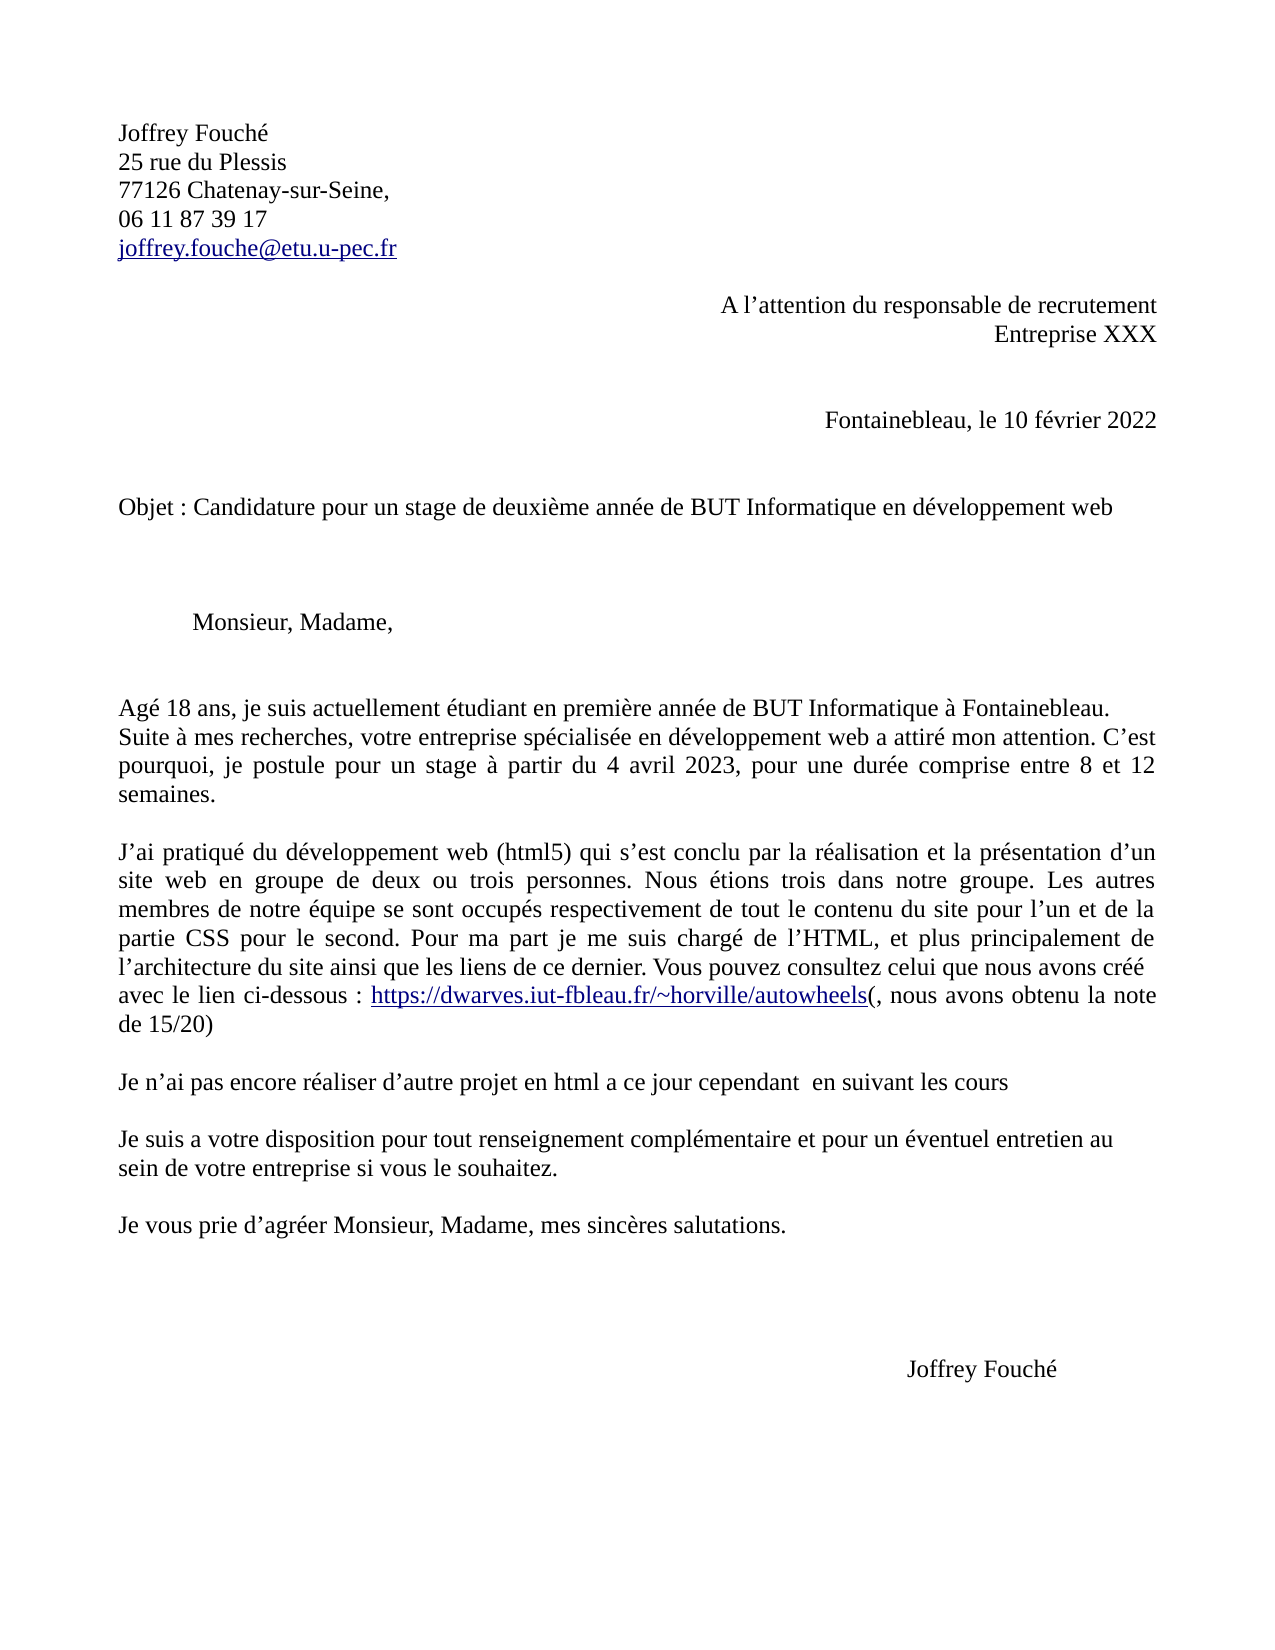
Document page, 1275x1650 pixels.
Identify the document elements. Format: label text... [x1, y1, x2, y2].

text Je suis a votre disposition pour tout renseignement complémentaire et pour un éventuel entretien au sein de votre entreprise si vous le souhaitez. [118, 1124, 1157, 1182]
text A l’attention du responsable de recrutement [118, 291, 1157, 319]
text 06 11 87 39 17 [118, 204, 1157, 233]
text Objet : Candidature pour un stage de deuxième année de BUT Informatique en développement web [118, 492, 1157, 521]
text 25 rue du Plessis [118, 147, 1157, 176]
text Joffrey Fouché [118, 118, 1157, 147]
text Je n’ai pas encore réaliser d’autre projet en html a ce jour cependant en suivant les cours [118, 1067, 1157, 1096]
text Suite à mes recherches, votre entreprise spécialisée en développement web a attiré mon attention. C’est pourquoi, je postule pour un stage à partir du 4 avril 2023, pour une durée comprise entre 8 et 12 semaines. [118, 722, 1157, 808]
text Joffrey Fouché [118, 1354, 1157, 1383]
text Monsieur, Madame, [118, 607, 1157, 636]
text Entreprise XXX [118, 319, 1157, 348]
text joffrey.fouche@etu.u-pec.fr [118, 233, 1157, 262]
text Je vous prie d’agréer Monsieur, Madame, mes sincères salutations. [118, 1211, 1157, 1239]
text J’ai pratiqué du développement web (html5) qui s’est conclu par la réalisation et la présentation d’un site web en groupe de deux ou trois personnes. Nous étions trois dans notre groupe. Les autres membres de notre équipe se sont occupés respectivement de tout le contenu du site pour l’un et de la partie CSS pour le second. Pour ma part je me suis chargé de l’HTML, et plus principalement de l’architecture du site ainsi que les liens de ce dernier. Vous pouvez consultez celui que nous avons créé avec le lien ci-dessous : https://dwarves.iut-fbleau.fr/~horville/autowheels(, nous avons obtenu la note de 15/20) [118, 837, 1157, 1038]
text Agé 18 ans, je suis actuellement étudiant en première année de BUT Informatique à Fontainebleau. [118, 693, 1157, 722]
text Fontainebleau, le 10 février 2022 [118, 406, 1157, 434]
text 77126 Chatenay-sur-Seine, [118, 176, 1157, 204]
